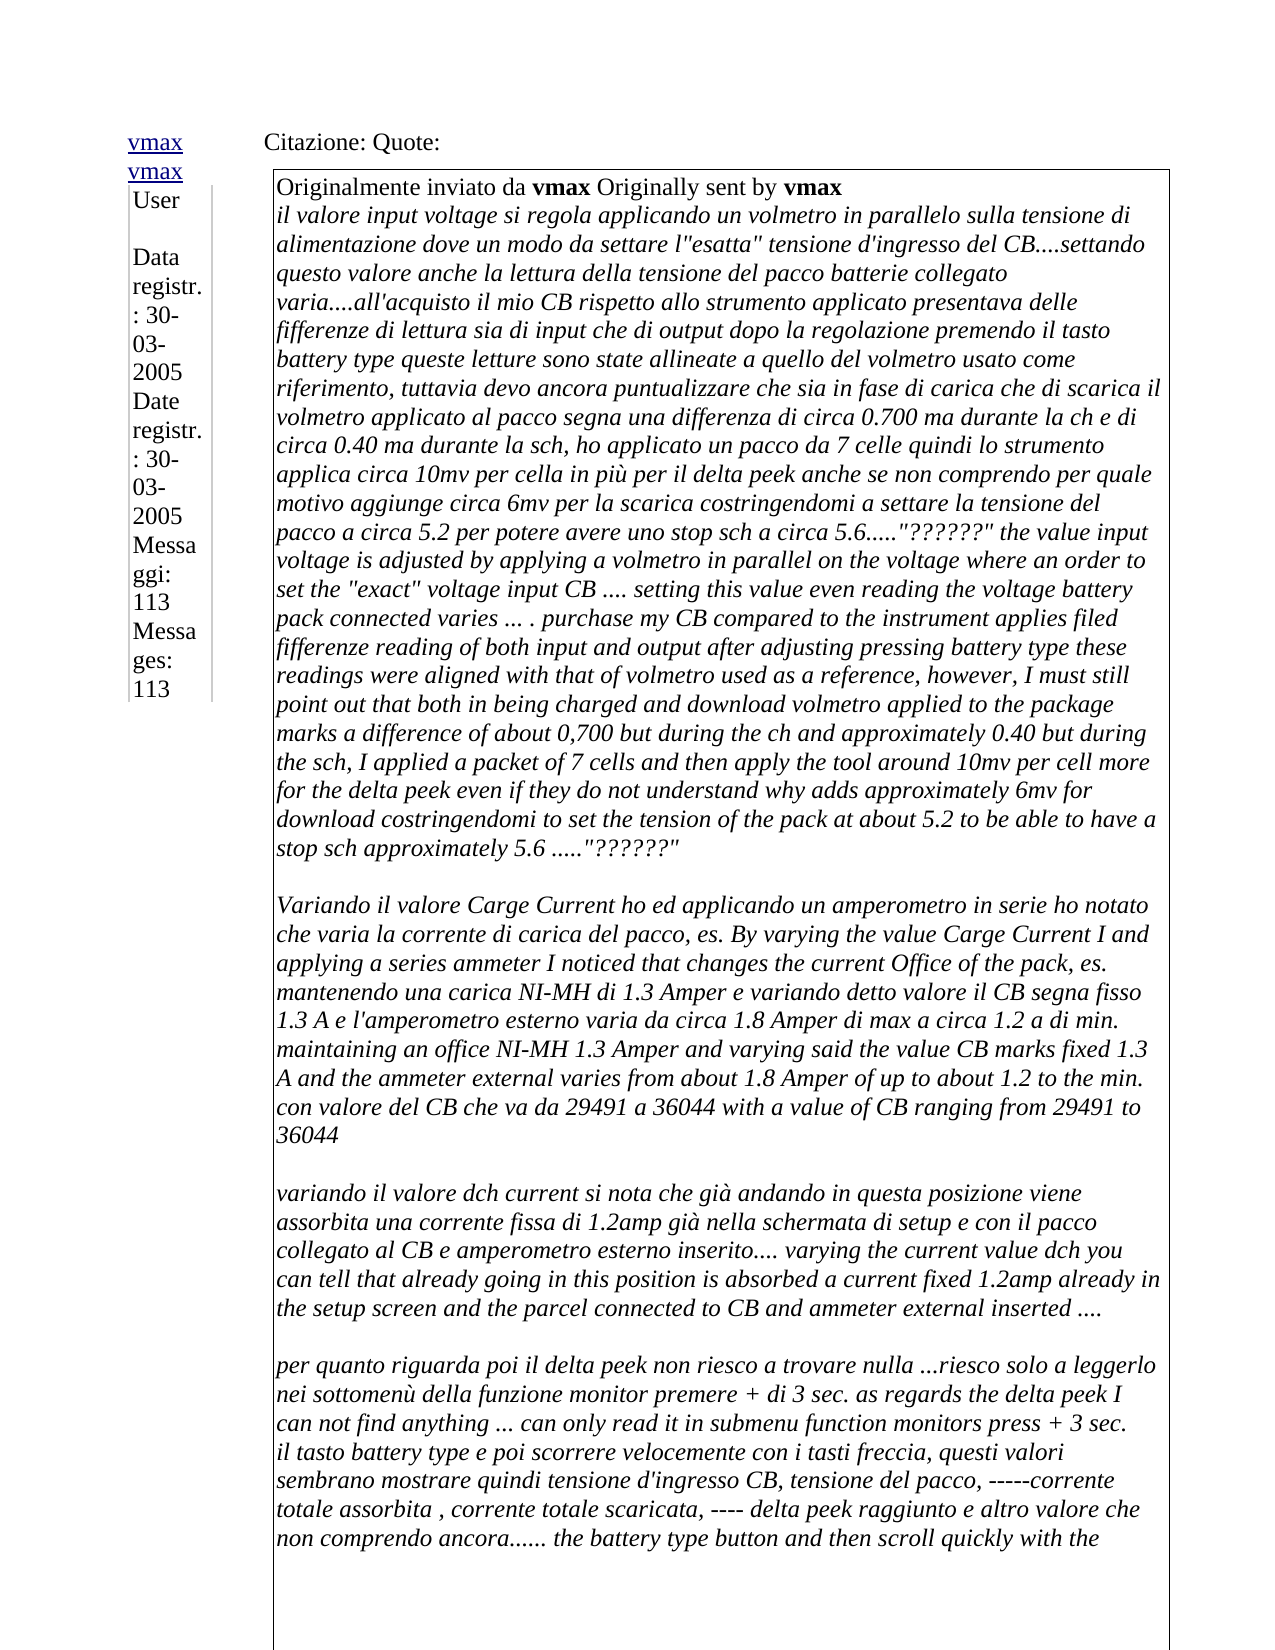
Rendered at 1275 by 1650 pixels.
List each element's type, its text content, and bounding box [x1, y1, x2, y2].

table_cell vmax vmax User Data registr.: 30-03-2005 Date registr.: 30-03-2005 Messaggi: 113 Messages: 113 [118, 118, 223, 1532]
table_header Originalmente inviato da vmax Originally sent by vmax il valore input voltage si regola applicando un volmetro in parallelo sulla tensione di alimentazione dove un modo da settare l"esatta" tensione d'ingresso del CB....settando questo valore anche la lettura della tensione del pacco batterie collegato varia....all'acquisto il mio CB rispetto allo strumento applicato presentava delle fifferenze di lettura sia di input che di output dopo la regolazione premendo il tasto battery type queste letture sono state allineate a quello del volmetro usato come riferimento, tuttavia devo ancora puntualizzare che sia in fase di carica che di scarica il volmetro applicato al pacco segna una differenza di circa 0.700 ma durante la ch e di circa 0.40 ma durante la sch, ho applicato un pacco da 7 celle quindi lo strumento applica circa 10mv per cella in più per il delta peek anche se non comprendo per quale motivo aggiunge circa 6mv per la scarica costringendomi a settare la tensione del pacco a circa 5.2 per potere avere uno stop sch a circa 5.6....."??????" the value input voltage is adjusted by applying a volmetro in parallel on the voltage where an order to set the "exact" voltage input CB .... setting this value even reading the voltage battery pack connected varies ... . purchase my CB compared to the instrument applies filed fifferenze reading of both input and output after adjusting pressing battery type these readings were aligned with that of volmetro used as a reference, however, I must still point out that both in being charged and download volmetro applied to the package marks a difference of about 0,700 but during the ch and approximately 0.40 but during the sch, I applied a packet of 7 cells and then apply the tool around 10mv per cell more for the delta peek even if they do not understand why adds approximately 6mv for download costringendomi to set the tension of the pack at about 5.2 to be able to have a stop sch approximately 5.6 ....."??????" Variando il valore Carge Current ho ed applicando un amperometro in serie ho notato che varia la corrente di carica del pacco, es. By varying the value Carge Current I and applying a series ammeter I noticed that changes the current Office of the pack, es. mantenendo una carica NI-MH di 1.3 Amper e variando detto valore il CB segna fisso 1.3 A e l'amperometro esterno varia da circa 1.8 Amper di max a circa 1.2 a di min. maintaining an office NI-MH 1.3 Amper and varying said the value CB marks fixed 1.3 A and the ammeter external varies from about 1.8 Amper of up to about 1.2 to the min. con valore del CB che va da 29491 a 36044 with a value of CB ranging from 29491 to 36044 variando il valore dch current si nota che già andando in questa posizione viene assorbita una corrente fissa di 1.2amp già nella schermata di setup e con il pacco collegato al CB e amperometro esterno inserito.... varying the current value dch you can tell that already going in this position is absorbed a current fixed 1.2amp already in the setup screen and the parcel connected to CB and ammeter external inserted .... per quanto riguarda poi il delta peek non riesco a trovare nulla ...riesco solo a leggerlo nei sottomenù della funzione monitor premere + di 3 sec. as regards the delta peek I can not find anything ... can only read it in submenu function monitors press + 3 sec. il tasto battery type e poi scorrere velocemente con i tasti freccia, questi valori sembrano mostrare quindi tensione d'ingresso CB, tensione del pacco, -----corrente totale assorbita , corrente totale scaricata, ---- delta peek raggiunto e altro valore che non comprendo ancora...... the battery type button and then scroll quickly with the arrow keys, these values seem to show then voltage input CB, voltage pack, ----- current total consumption, current total discharged, ---- delta peek reached and more value that still do not understand ...... spero che qualcuno di voi abbia gia fatto queste provole, ricordo di avere letto un articolo di prova su questo CB dove lo si vedeva smontato ma adesso non riesco più a trovarlo.... I hope that some of you have already made these provola, I remember that I have read an article on this test CB where it saw dismantled but now I can not find more .... [264, 159, 1157, 1532]
table_header Originalmente inviato da vmax Originally sent by vmax il valore input voltage si regola applicando un volmetro in parallelo sulla tensione di alimentazione dove un modo da settare l"esatta" tensione d'ingresso del CB....settando questo valore anche la lettura della tensione del pacco batterie collegato varia....all'acquisto il mio CB rispetto allo strumento applicato presentava delle fifferenze di lettura sia di input che di output dopo la regolazione premendo il tasto battery type queste letture sono state allineate a quello del volmetro usato come riferimento, tuttavia devo ancora puntualizzare che sia in fase di carica che di scarica il volmetro applicato al pacco segna una differenza di circa 0.700 ma durante la ch e di circa 0.40 ma durante la sch, ho applicato un pacco da 7 celle quindi lo strumento applica circa 10mv per cella in più per il delta peek anche se non comprendo per quale motivo aggiunge circa 6mv per la scarica costringendomi a settare la tensione del pacco a circa 5.2 per potere avere uno stop sch a circa 5.6....."??????" the value input voltage is adjusted by applying a volmetro in parallel on the voltage where an order to set the "exact" voltage input CB .... setting this value even reading the voltage battery pack connected varies ... . purchase my CB compared to the instrument applies filed fifferenze reading of both input and output after adjusting pressing battery type these readings were aligned with that of volmetro used as a reference, however, I must still point out that both in being charged and download volmetro applied to the package marks a difference of about 0,700 but during the ch and approximately 0.40 but during the sch, I applied a packet of 7 cells and then apply the tool around 10mv per cell more for the delta peek even if they do not understand why adds approximately 6mv for download costringendomi to set the tension of the pack at about 5.2 to be able to have a stop sch approximately 5.6 ....."??????" Variando il valore Carge Current ho ed applicando un amperometro in serie ho notato che varia la corrente di carica del pacco, es. By varying the value Carge Current I and applying a series ammeter I noticed that changes the current Office of the pack, es. mantenendo una carica NI-MH di 1.3 Amper e variando detto valore il CB segna fisso 1.3 A e l'amperometro esterno varia da circa 1.8 Amper di max a circa 1.2 a di min. maintaining an office NI-MH 1.3 Amper and varying said the value CB marks fixed 1.3 A and the ammeter external varies from about 1.8 Amper of up to about 1.2 to the min. con valore del CB che va da 29491 a 36044 with a value of CB ranging from 29491 to 36044 variando il valore dch current si nota che già andando in questa posizione viene assorbita una corrente fissa di 1.2amp già nella schermata di setup e con il pacco collegato al CB e amperometro esterno inserito.... varying the current value dch you can tell that already going in this position is absorbed a current fixed 1.2amp already in the setup screen and the parcel connected to CB and ammeter external inserted .... per quanto riguarda poi il delta peek non riesco a trovare nulla ...riesco solo a leggerlo nei sottomenù della funzione monitor premere + di 3 sec. as regards the delta peek I can not find anything ... can only read it in submenu function monitors press + 3 sec. il tasto battery type e poi scorrere velocemente con i tasti freccia, questi valori sembrano mostrare quindi tensione d'ingresso CB, tensione del pacco, -----corrente totale assorbita , corrente totale scaricata, ---- delta peek raggiunto e altro valore che non comprendo ancora...... the battery type button and then scroll quickly with the arrow keys, these values seem to show then voltage input CB, voltage pack, ----- current total consumption, current total discharged, ---- delta peek reached and more value that still do not understand ...... spero che qualcuno di voi abbia gia fatto queste provole, ricordo di avere letto un articolo di prova su questo CB dove lo si vedeva smontato ma adesso non riesco più a trovarlo.... I hope that some of you have already made these provola, I remember that I have read an article on this test CB where it saw dismantled but now I can not find more .... [274, 170, 1157, 1532]
table_cell Citazione: Quote: mi correggo per quanto riguarda la differenza di tensione non sono ovviamente in milliamper e ovvio che si tratta di millivolt .....oggi ho misurato dette tensioni con il mitico 680R a mezzo del quale ho potuto misurare meglio e confrontare le misurazioni del multiplex ....in linea di massima va tutto OK...ho rifatto il setup e adesso sia la tensione di scarica che il delta PEEk corrispondono effettivamente alle caratteristiche espresse.... I correct with regard to the difference of tension are obviously not in milliamper and obvious that this is millivolt ..... today I measured these tensions with the legendary 680R by which I was able to better measure and compare measurements of the multiplex. ... in principle everything is OK ... I rebuilt the setup and now is the voltage discharge that the delta PEEk are actually the characteristics expressed .... [223, 118, 1157, 1532]
